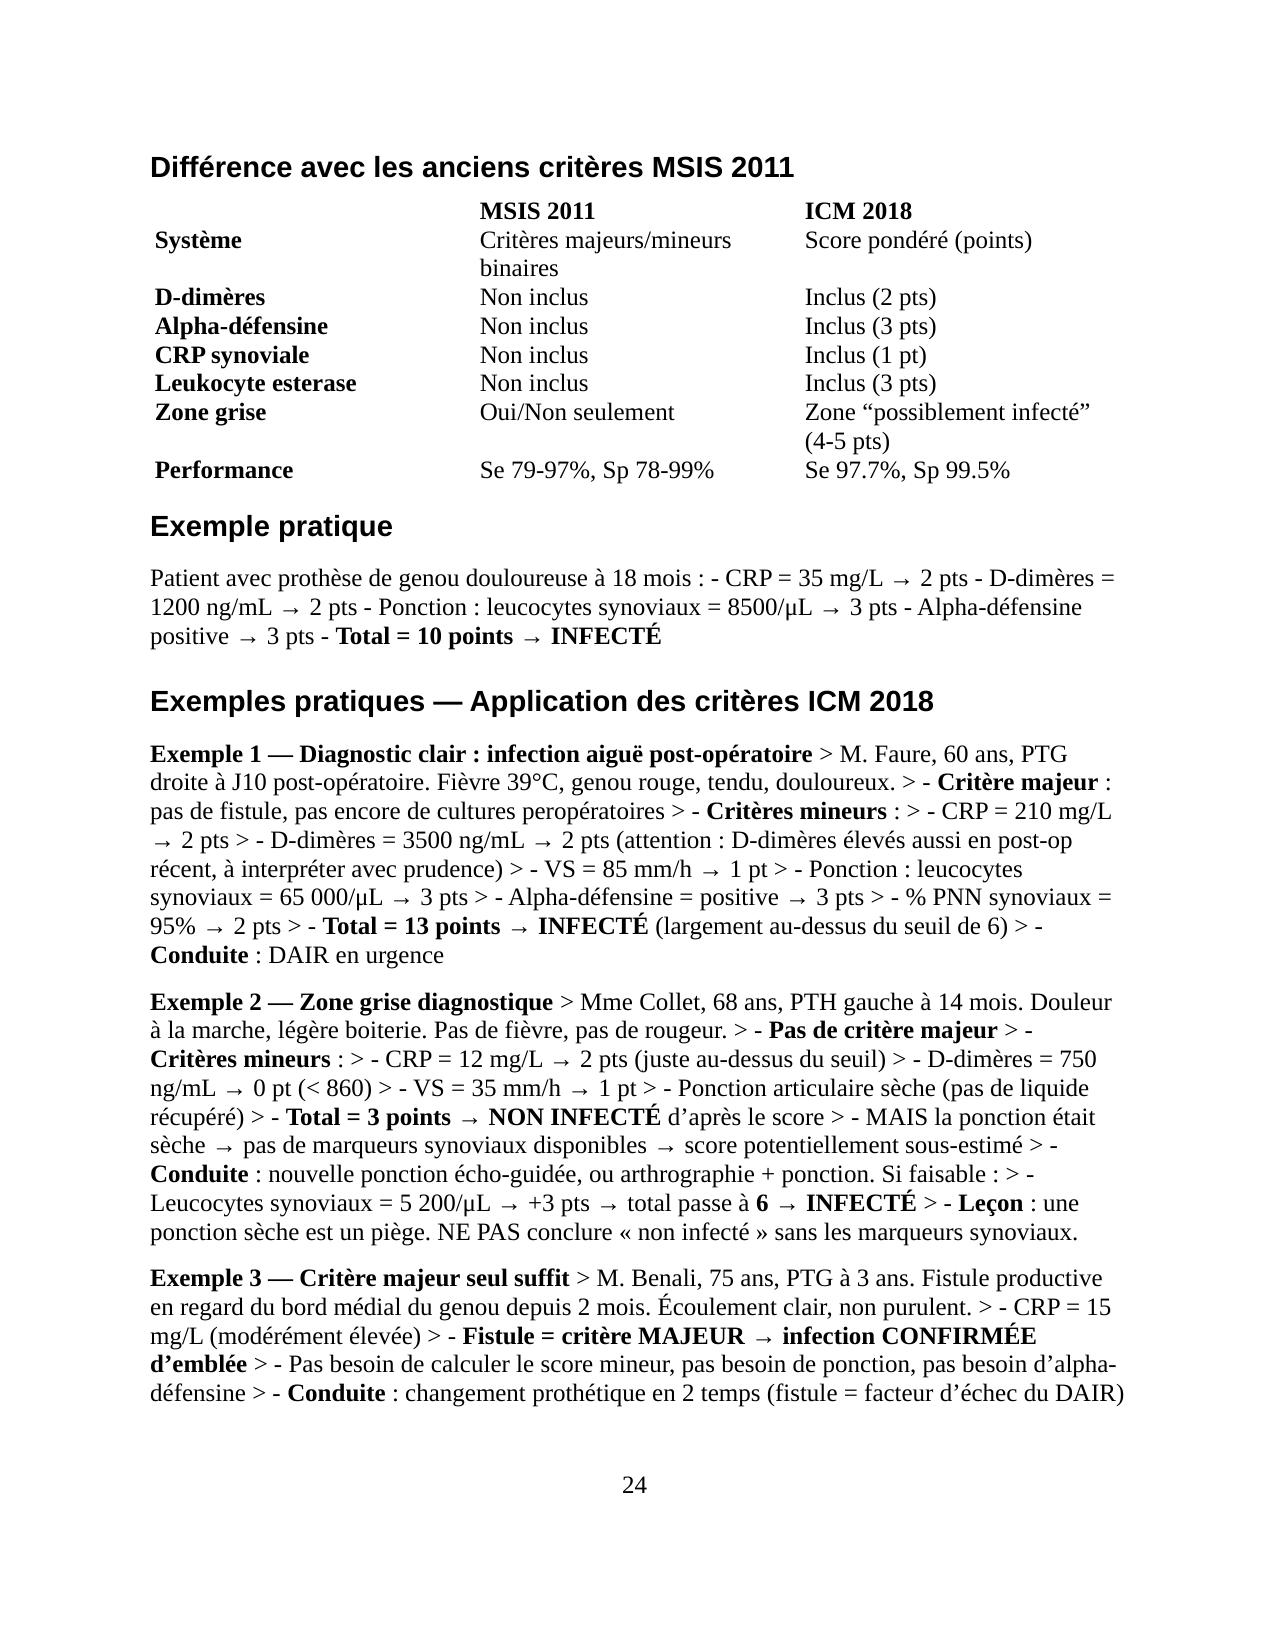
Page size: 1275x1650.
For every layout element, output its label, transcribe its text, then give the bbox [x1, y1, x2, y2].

table_cell Non inclus [475, 340, 800, 368]
table_cell Inclus (2 pts) [800, 282, 1125, 311]
subtitle Exemple pratique [150, 508, 1125, 542]
text Exemple 1 — Diagnostic clair : infection aiguë post-opératoire > M. Faure, 60 ans, PTG droite à J10 post-opératoire. Fièvre 39°C, genou rouge, tendu, douloureux. > - Critère majeur : pas de fistule, pas encore de cultures peropératoires > - Critères mineurs : > - CRP = 210 mg/L → 2 pts > - D-dimères = 3500 ng/mL → 2 pts (attention : D-dimères élevés aussi en post-op récent, à interpréter avec prudence) > - VS = 85 mm/h → 1 pt > - Ponction : leucocytes synoviaux = 65 000/μL → 3 pts > - Alpha-défensine = positive → 3 pts > - % PNN synoviaux = 95% → 2 pts > - Total = 13 points → INFECTÉ (largement au-dessus du seuil de 6) > - Conduite : DAIR en urgence [150, 739, 1125, 969]
table_cell CRP synoviale [150, 340, 475, 368]
table_cell Zone “possiblement infecté” (4-5 pts) [800, 397, 1125, 455]
table_cell Non inclus [475, 282, 800, 311]
table_header MSIS 2011 [475, 196, 800, 225]
table_cell Alpha-défensine [150, 311, 475, 340]
table_cell Se 79-97%, Sp 78-99% [475, 455, 800, 483]
text Patient avec prothèse de genou douloureuse à 18 mois : - CRP = 35 mg/L → 2 pts - D-dimères = 1200 ng/mL → 2 pts - Ponction : leucocytes synoviaux = 8500/μL → 3 pts - Alpha-défensine positive → 3 pts - Total = 10 points → INFECTÉ [150, 563, 1125, 650]
table_cell Non inclus [475, 311, 800, 340]
table_cell Inclus (3 pts) [800, 311, 1125, 340]
table_header ICM 2018 [800, 196, 1125, 225]
table_cell Performance [150, 455, 475, 483]
text Exemple 3 — Critère majeur seul suffit > M. Benali, 75 ans, PTG à 3 ans. Fistule productive en regard du bord médial du genou depuis 2 mois. Écoulement clair, non purulent. > - CRP = 15 mg/L (modérément élevée) > - Fistule = critère MAJEUR → infection CONFIRMÉE d’emblée > - Pas besoin de calculer le score mineur, pas besoin de ponction, pas besoin d’alpha-défensine > - Conduite : changement prothétique en 2 temps (fistule = facteur d’échec du DAIR) [150, 1263, 1125, 1407]
text Exemple 2 — Zone grise diagnostique > Mme Collet, 68 ans, PTH gauche à 14 mois. Douleur à la marche, légère boiterie. Pas de fièvre, pas de rougeur. > - Pas de critère majeur > - Critères mineurs : > - CRP = 12 mg/L → 2 pts (juste au-dessus du seuil) > - D-dimères = 750 ng/mL → 0 pt (< 860) > - VS = 35 mm/h → 1 pt > - Ponction articulaire sèche (pas de liquide récupéré) > - Total = 3 points → NON INFECTÉ d’après le score > - MAIS la ponction était sèche → pas de marqueurs synoviaux disponibles → score potentiellement sous-estimé > - Conduite : nouvelle ponction écho-guidée, ou arthrographie + ponction. Si faisable : > - Leucocytes synoviaux = 5 200/μL → +3 pts → total passe à 6 → INFECTÉ > - Leçon : une ponction sèche est un piège. NE PAS conclure « non infecté » sans les marqueurs synoviaux. [150, 987, 1125, 1245]
table_cell Système [150, 225, 475, 282]
table_cell D-dimères [150, 282, 475, 311]
table_cell Oui/Non seulement [475, 397, 800, 455]
table_cell Score pondéré (points) [800, 225, 1125, 282]
table_cell Leukocyte esterase [150, 369, 475, 397]
table_cell Inclus (1 pt) [800, 340, 1125, 368]
subtitle Exemples pratiques — Application des critères ICM 2018 [150, 684, 1125, 717]
table_cell Non inclus [475, 369, 800, 397]
table_cell Zone grise [150, 397, 475, 455]
table_header [150, 196, 475, 225]
table_cell Se 97.7%, Sp 99.5% [800, 455, 1125, 483]
subtitle Différence avec les anciens critères MSIS 2011 [150, 150, 1125, 183]
table_cell Critères majeurs/mineurs binaires [475, 225, 800, 282]
table_cell Inclus (3 pts) [800, 369, 1125, 397]
